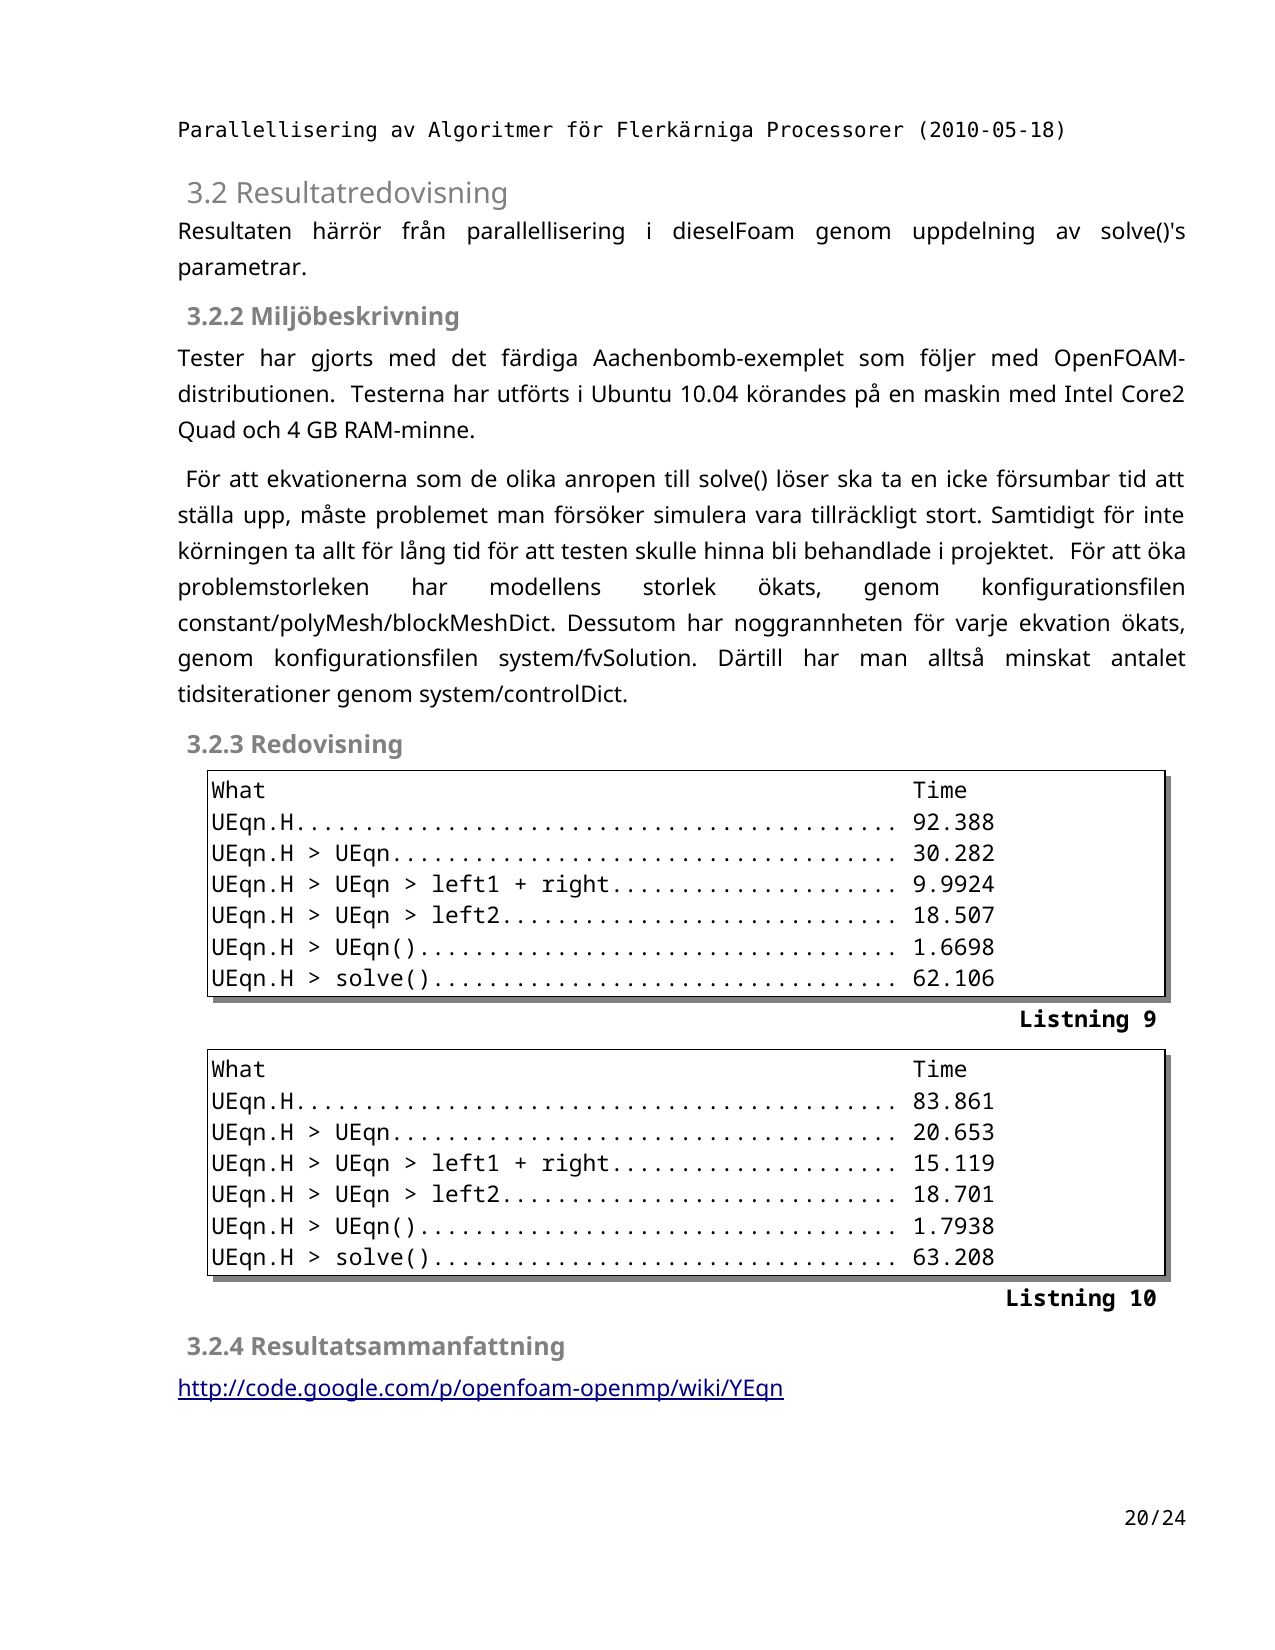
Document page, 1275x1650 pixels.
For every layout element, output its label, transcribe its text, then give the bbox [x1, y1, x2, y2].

text UEqn.H............................................ 83.861 [208, 1081, 1164, 1112]
text UEqn.H > UEqn > left2............................. 18.507 [208, 895, 1164, 926]
subtitle 3.2.4 Resultatsammanfattning [187, 1328, 1177, 1363]
text What Time [208, 1050, 1164, 1081]
subtitle 3.2.3 Redovisning [403, 727, 1177, 761]
text Resultaten härrör från parallellisering i dieselFoam genom uppdelning av solve()'s parametrar. [177, 246, 1186, 282]
subtitle 3.2.2 Miljöbeskrivning [460, 299, 1177, 333]
text Tester har gjorts med det färdiga Aachenbomb-exemplet som följer med OpenFOAM-distributionen. Testerna har utförts i Ubuntu 10.04 körandes på en maskin med Intel Core2 Quad och 4 GB RAM-minne. [177, 374, 1186, 378]
text UEqn.H > UEqn..................................... 20.653 [208, 1112, 1164, 1143]
text Tester har gjorts med det färdiga Aachenbomb-exemplet som följer med OpenFOAM-distributionen. Testerna har utförts i Ubuntu 10.04 körandes på en maskin med Intel Core2 Quad och 4 GB RAM-minne. [177, 409, 1186, 446]
text Listning 9 [237, 1003, 1156, 1034]
text What Time [208, 771, 1164, 801]
text UEqn.H > UEqn > left2............................. 18.701 [208, 1174, 1164, 1206]
text För att ekvationerna som de olika anropen till solve() löser ska ta en icke försumbar tid att ställa upp, måste problemet man försöker simulera vara tillräckligt stort. Samtidigt för inte körningen ta allt för lång tid för att testen skulle hinna bli behandlade i projektet. För att öka problemstorleken har modellens storlek ökats, genom konfigurationsfilen constant/polyMesh/blockMeshDict. Dessutom har noggrannheten för varje ekvation ökats, genom konfigurationsfilen system/fvSolution. Därtill har man alltså minskat antalet tidsiterationer genom system/controlDict. [177, 674, 1186, 709]
text Listning 10 [237, 1282, 1156, 1313]
text UEqn.H > UEqn > left1 + right..................... 9.9924 [208, 864, 1164, 895]
text UEqn.H > UEqn()................................... 1.6698 [208, 926, 1164, 958]
subtitle 3.2 Resultatredovisning [509, 172, 1177, 212]
text http://code.google.com/p/openfoam-openmp/wiki/YEqn [784, 1372, 1186, 1403]
text UEqn.H............................................ 92.388 [208, 801, 1164, 833]
text UEqn.H > UEqn()................................... 1.7938 UEqn.H > solve().................................. 63.208 [208, 1206, 1164, 1275]
text UEqn.H > UEqn..................................... 30.282 [208, 833, 1164, 864]
text UEqn.H > UEqn > left1 + right..................... 15.119 [208, 1143, 1164, 1174]
text UEqn.H > solve().................................. 62.106 [208, 958, 1164, 996]
